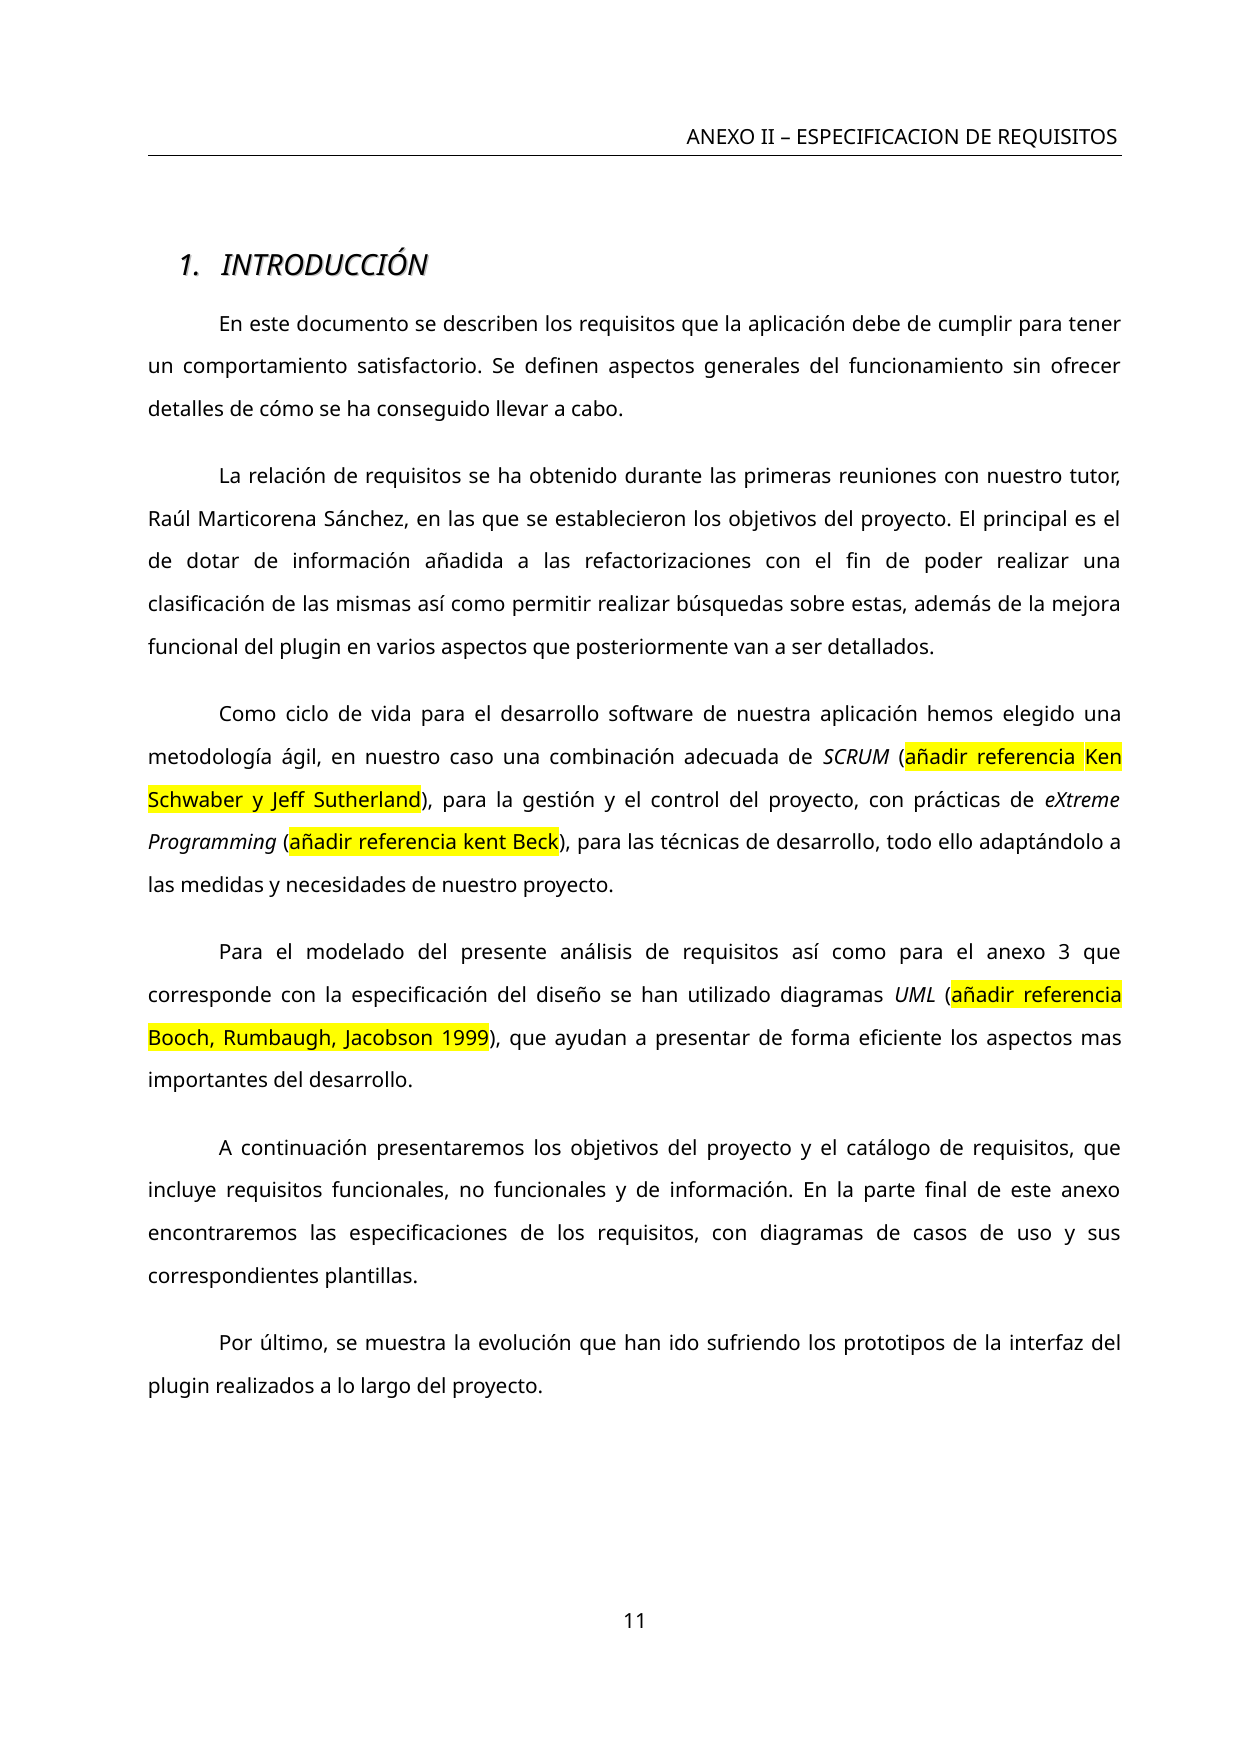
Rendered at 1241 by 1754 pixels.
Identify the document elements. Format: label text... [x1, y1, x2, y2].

text Como ciclo de vida para el desarrollo software de nuestra aplicación hemos elegido una metodología ágil, en nuestro caso una combinación adecuada de SCRUM (añadir referencia Ken Schwaber y Jeff Sutherland), para la gestión y el control del proyecto, con prácticas de eXtreme Programming (añadir referencia kent Beck), para las técnicas de desarrollo, todo ello adaptándolo a las medidas y necesidades de nuestro proyecto. [148, 699, 1122, 898]
text Para el modelado del presente análisis de requisitos así como para el anexo 3 que corresponde con la especificación del diseño se han utilizado diagramas UML (añadir referencia Booch, Rumbaugh, Jacobson 1999), que ayudan a presentar de forma eficiente los aspectos mas importantes del desarrollo. [148, 937, 1122, 1094]
text A continuación presentaremos los objetivos del proyecto y el catálogo de requisitos, que incluye requisitos funcionales, no funcionales y de información. En la parte final de este anexo encontraremos las especificaciones de los requisitos, con diagramas de casos de uso y sus correspondientes plantillas. [148, 1133, 1122, 1289]
text La relación de requisitos se ha obtenido durante las primeras reuniones con nuestro tutor, Raúl Marticorena Sánchez, en las que se establecieron los objetivos del proyecto. El principal es el de dotar de información añadida a las refactorizaciones con el fin de poder realizar una clasificación de las mismas así como permitir realizar búsquedas sobre estas, además de la mejora funcional del plugin en varios aspectos que posteriormente van a ser detallados. [148, 461, 1122, 660]
subtitle INTRODUCCIÓN [177, 244, 1122, 284]
text En este documento se describen los requisitos que la aplicación debe de cumplir para tener un comportamiento satisfactorio. Se definen aspectos generales del funcionamiento sin ofrecer detalles de cómo se ha conseguido llevar a cabo. [148, 309, 1122, 422]
text Por último, se muestra la evolución que han ido sufriendo los prototipos de la interfaz del plugin realizados a lo largo del proyecto. [148, 1328, 1122, 1399]
